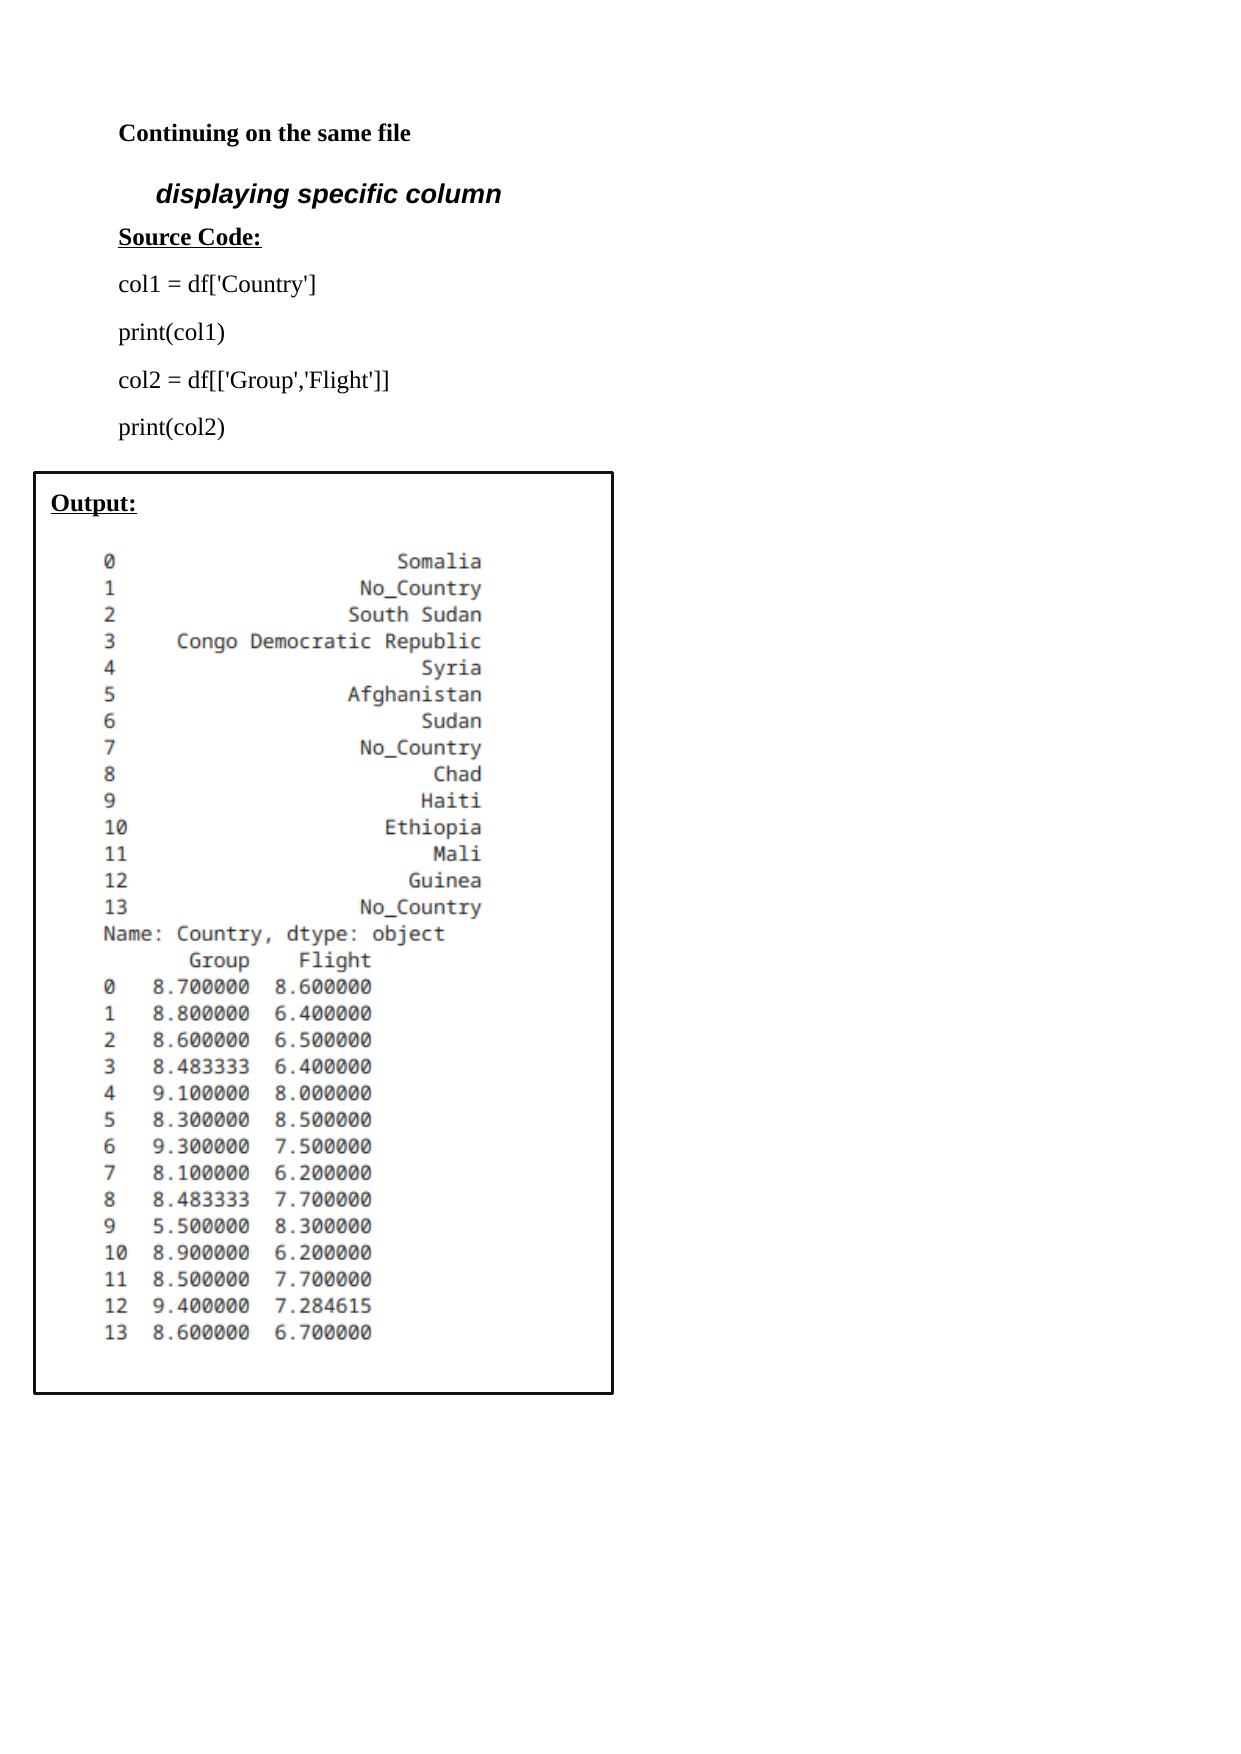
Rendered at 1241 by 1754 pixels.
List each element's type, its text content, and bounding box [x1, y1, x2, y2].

subtitle displaying specific column [156, 178, 1122, 209]
text col2 = df[['Group','Flight']] [118, 365, 1122, 393]
text Source Code: [118, 222, 1122, 251]
text print(col2) [118, 412, 1122, 441]
text col1 = df['Country'] [118, 269, 1122, 298]
text print(col1) [118, 317, 1122, 346]
text Continuing on the same file [118, 118, 1122, 147]
picture [94, 539, 573, 1360]
